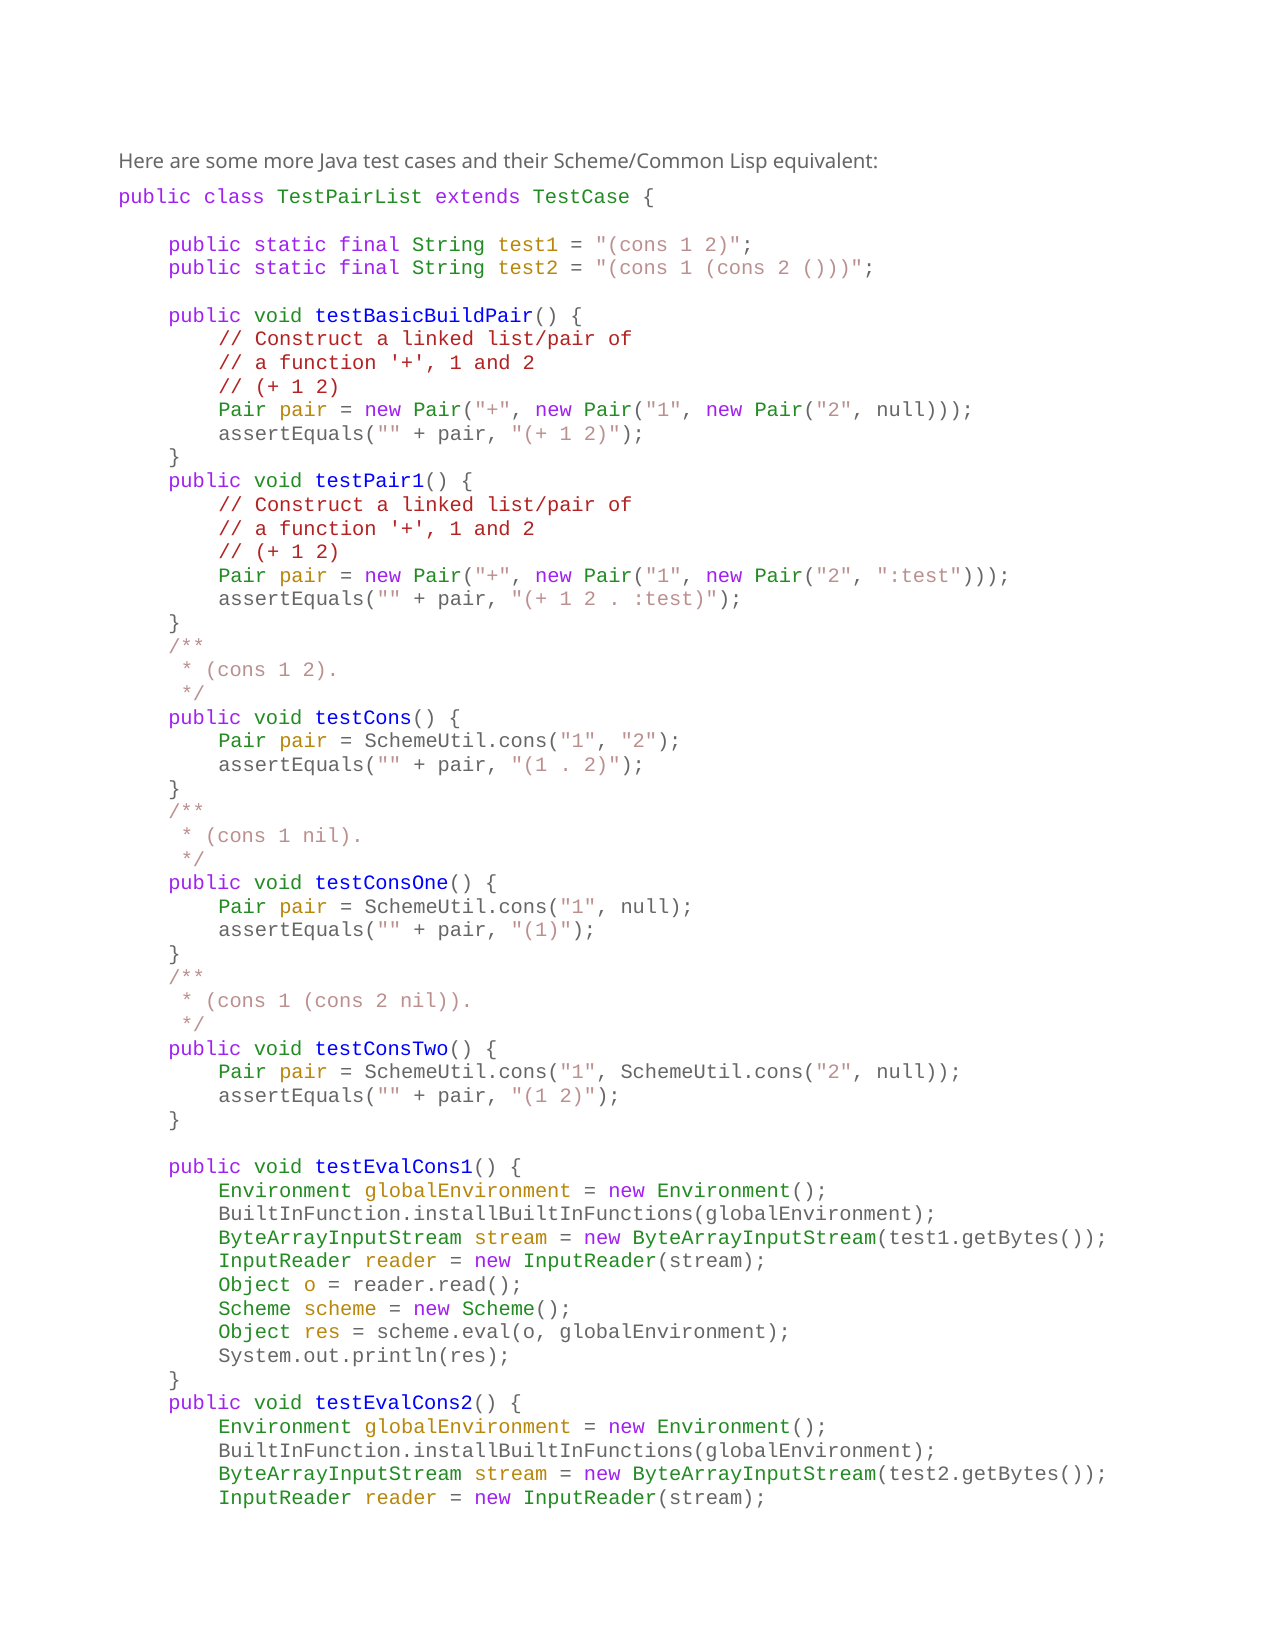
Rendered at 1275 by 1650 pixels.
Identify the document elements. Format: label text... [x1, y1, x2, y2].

text * (cons 1 (cons 2 nil)). [118, 990, 1157, 1014]
text * (cons 1 nil). [118, 825, 1157, 848]
text // Construct a linked list/pair of [118, 494, 1157, 517]
text assertEquals("" + pair, "(1 2)"); [118, 1085, 1157, 1109]
text assertEquals("" + pair, "(+ 1 2 . :test)"); [118, 588, 1157, 612]
text public void testConsTwo() { [118, 1038, 1157, 1061]
text public void testPair1() { [118, 470, 1157, 494]
text Pair pair = SchemeUtil.cons("1", SchemeUtil.cons("2", null)); [118, 1061, 1157, 1085]
text */ [118, 848, 1157, 872]
text ByteArrayInputStream stream = new ByteArrayInputStream(test2.getBytes()); [118, 1463, 1157, 1487]
text // (+ 1 2) [118, 541, 1157, 565]
text // a function '+', 1 and 2 [118, 517, 1157, 541]
text * (cons 1 2). [118, 659, 1157, 683]
text Here are some more Java test cases and their Scheme/Common Lisp equivalent: [118, 118, 1157, 174]
text InputReader reader = new InputReader(stream); [118, 1487, 1157, 1511]
text Pair pair = SchemeUtil.cons("1", null); [118, 896, 1157, 919]
text BuiltInFunction.installBuiltInFunctions(globalEnvironment); [118, 1440, 1157, 1463]
text public void testBasicBuildPair() { [118, 305, 1157, 328]
text */ [118, 1014, 1157, 1038]
text } [118, 1109, 1157, 1132]
text public void testConsOne() { [118, 872, 1157, 896]
text } [118, 1369, 1157, 1392]
text */ [118, 683, 1157, 707]
text assertEquals("" + pair, "(+ 1 2)"); [118, 423, 1157, 447]
text Pair pair = new Pair("+", new Pair("1", new Pair("2", ":test"))); [118, 565, 1157, 588]
text public static final String test1 = "(cons 1 2)"; [118, 234, 1157, 257]
text public void testEvalCons1() { [118, 1156, 1157, 1179]
text Pair pair = new Pair("+", new Pair("1", new Pair("2", null))); [118, 399, 1157, 423]
text } [118, 612, 1157, 636]
text System.out.println(res); [118, 1345, 1157, 1369]
text public static final String test2 = "(cons 1 (cons 2 ()))"; [118, 257, 1157, 281]
text Scheme scheme = new Scheme(); [118, 1298, 1157, 1321]
text /** [118, 801, 1157, 825]
text BuiltInFunction.installBuiltInFunctions(globalEnvironment); [118, 1203, 1157, 1227]
text public void testEvalCons2() { [118, 1392, 1157, 1416]
text InputReader reader = new InputReader(stream); [118, 1251, 1157, 1274]
text /** [118, 636, 1157, 659]
text Environment globalEnvironment = new Environment(); [118, 1179, 1157, 1203]
text public void testCons() { [118, 707, 1157, 730]
text } [118, 778, 1157, 801]
text // (+ 1 2) [118, 376, 1157, 399]
text Pair pair = SchemeUtil.cons("1", "2"); [118, 730, 1157, 754]
text } [118, 447, 1157, 470]
text /** [118, 967, 1157, 990]
text ByteArrayInputStream stream = new ByteArrayInputStream(test1.getBytes()); [118, 1227, 1157, 1251]
text assertEquals("" + pair, "(1 . 2)"); [118, 754, 1157, 778]
text Object res = scheme.eval(o, globalEnvironment); [118, 1321, 1157, 1345]
text // Construct a linked list/pair of [118, 328, 1157, 352]
text public class TestPairList extends TestCase { [118, 187, 1157, 210]
text // a function '+', 1 and 2 [118, 352, 1157, 376]
text } [118, 943, 1157, 967]
text Environment globalEnvironment = new Environment(); [118, 1416, 1157, 1440]
text Object o = reader.read(); [118, 1274, 1157, 1298]
text assertEquals("" + pair, "(1)"); [118, 919, 1157, 943]
